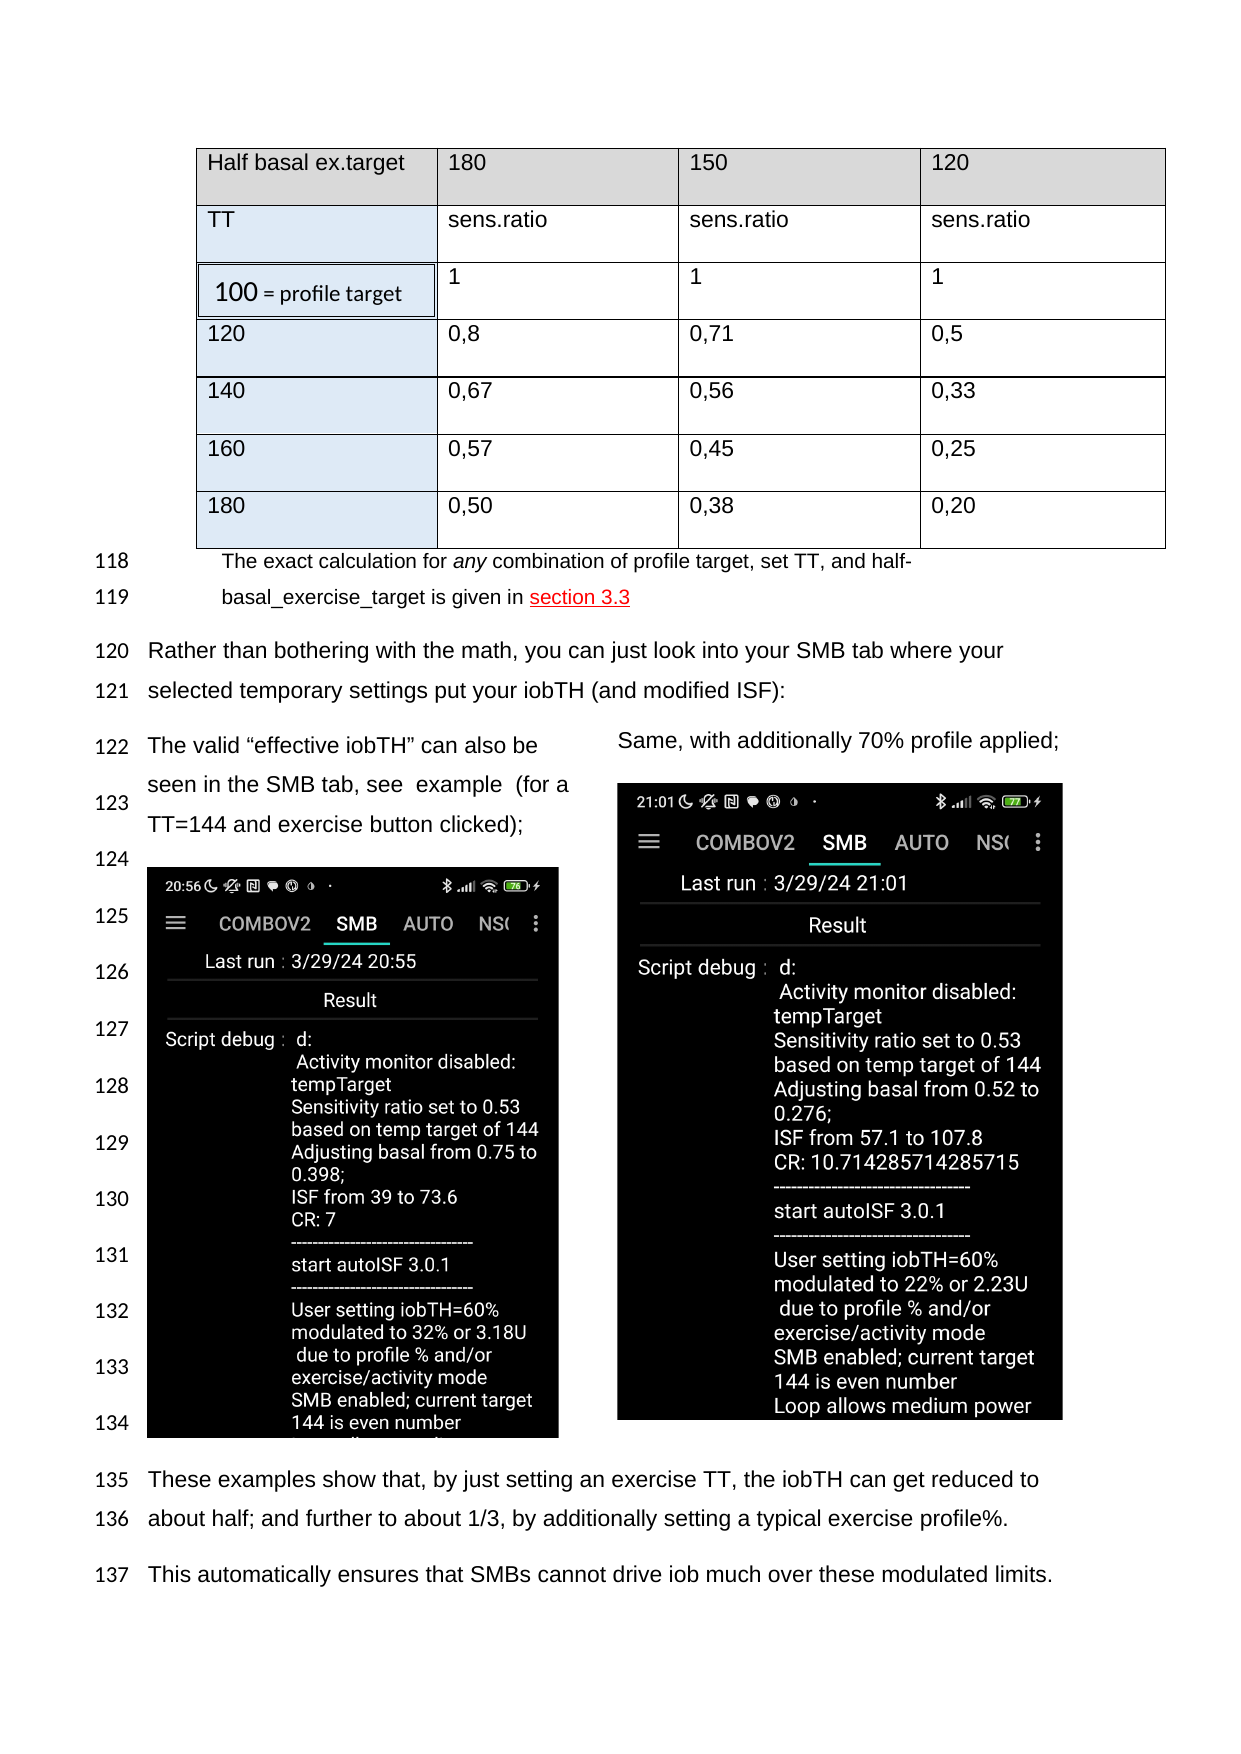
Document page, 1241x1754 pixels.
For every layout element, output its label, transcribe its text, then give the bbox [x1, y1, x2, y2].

table_header 150 [679, 149, 920, 205]
table_cell 100 [199, 265, 434, 316]
table_cell 120 [197, 320, 437, 376]
table_cell 0,67 [438, 378, 678, 433]
table_cell 0,71 [679, 320, 920, 376]
text The exact calculation for any combination of profile target, set TT, and half-basal_exercise_target is given in section 3.3 [221, 549, 1093, 609]
text Rather than bothering with the math, you can just look into your SMB tab where your selected temporary settings put your iobTH (and modified ISF): [148, 637, 1093, 703]
text [132, 724, 599, 1453]
table_cell 180 [197, 492, 437, 548]
table_cell sens.ratio [921, 206, 1165, 262]
text This automatically ensures that SMBs cannot drive iob much over these modulated limits. [148, 1561, 1093, 1587]
table_cell 0,20 [921, 492, 1165, 548]
table_cell 0,38 [679, 492, 920, 548]
table_cell 0,56 [679, 378, 920, 433]
table_cell 1 [679, 263, 920, 319]
table_cell TT [197, 206, 437, 262]
table_cell 1 [438, 263, 678, 319]
table_cell 0,25 [921, 435, 1165, 491]
table_cell 0,57 [438, 435, 678, 491]
table_header Half basal ex.target [197, 149, 437, 205]
table_cell 140 [197, 378, 437, 433]
table_header 180 [438, 149, 678, 205]
table_cell 0,50 [438, 492, 678, 548]
table_header 120 [921, 149, 1165, 205]
table_cell 0,8 [438, 320, 678, 376]
text These examples show that, by just setting an exercise TT, the iobTH can get reduced to about half; and further to about 1/3, by additionally setting a typical exercise profile%. [148, 1466, 1093, 1531]
text Same, with additionally 70% profile applied; [617, 727, 1064, 753]
text The valid “effective iobTH” can also be seen in the SMB tab, see example (for a TT=144 and exercise button clicked); [147, 732, 584, 837]
table_cell 0,33 [921, 378, 1165, 433]
table_cell sens.ratio [679, 206, 920, 262]
table_cell 0,45 [679, 435, 920, 491]
table_cell 0,5 [921, 320, 1165, 376]
table_cell 1 [921, 263, 1165, 319]
table_cell 160 [197, 435, 437, 491]
text [602, 720, 1079, 1437]
table_cell sens.ratio [438, 206, 678, 262]
